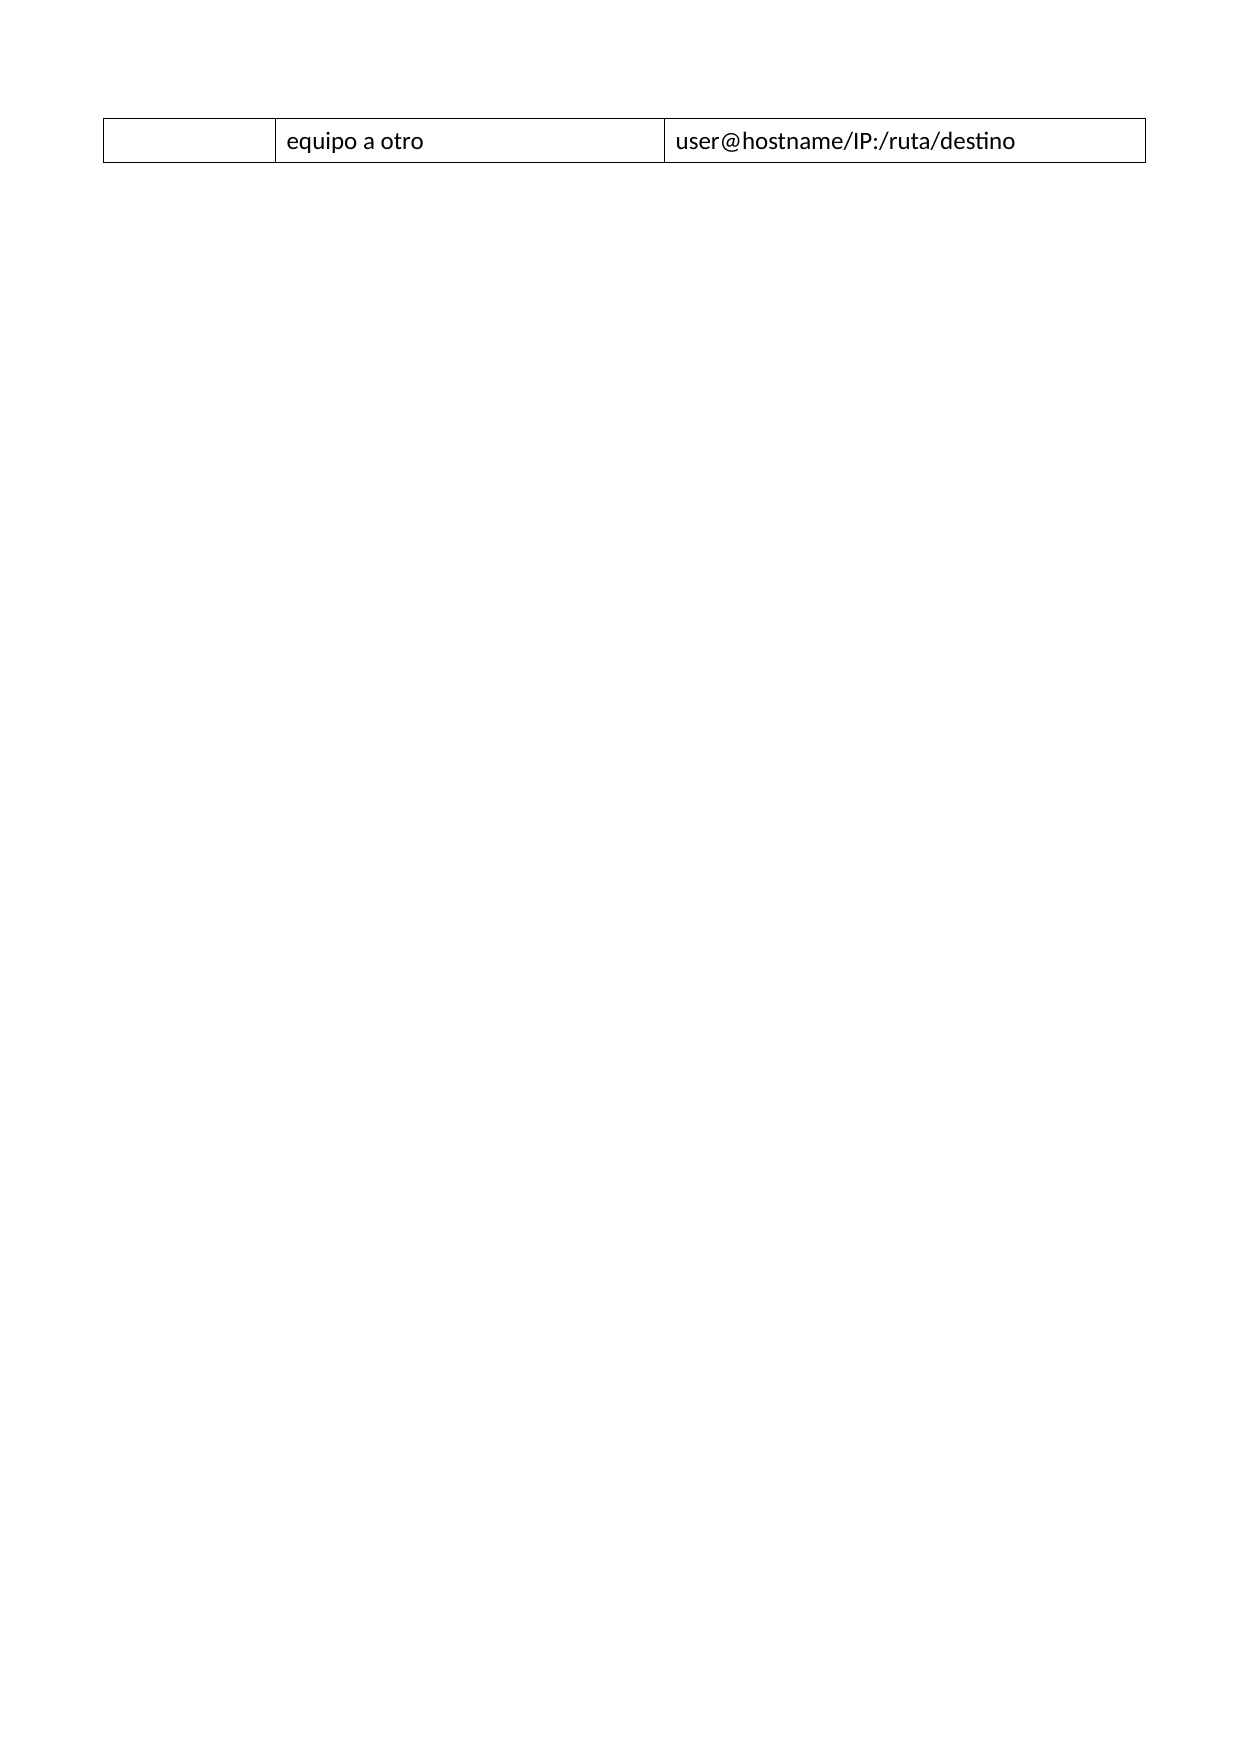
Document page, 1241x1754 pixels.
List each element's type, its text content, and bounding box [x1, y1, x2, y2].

table_cell equipo a otro [276, 119, 664, 162]
table_cell [104, 119, 275, 162]
table_cell user@hostname/IP:/ruta/destino [665, 119, 1145, 162]
